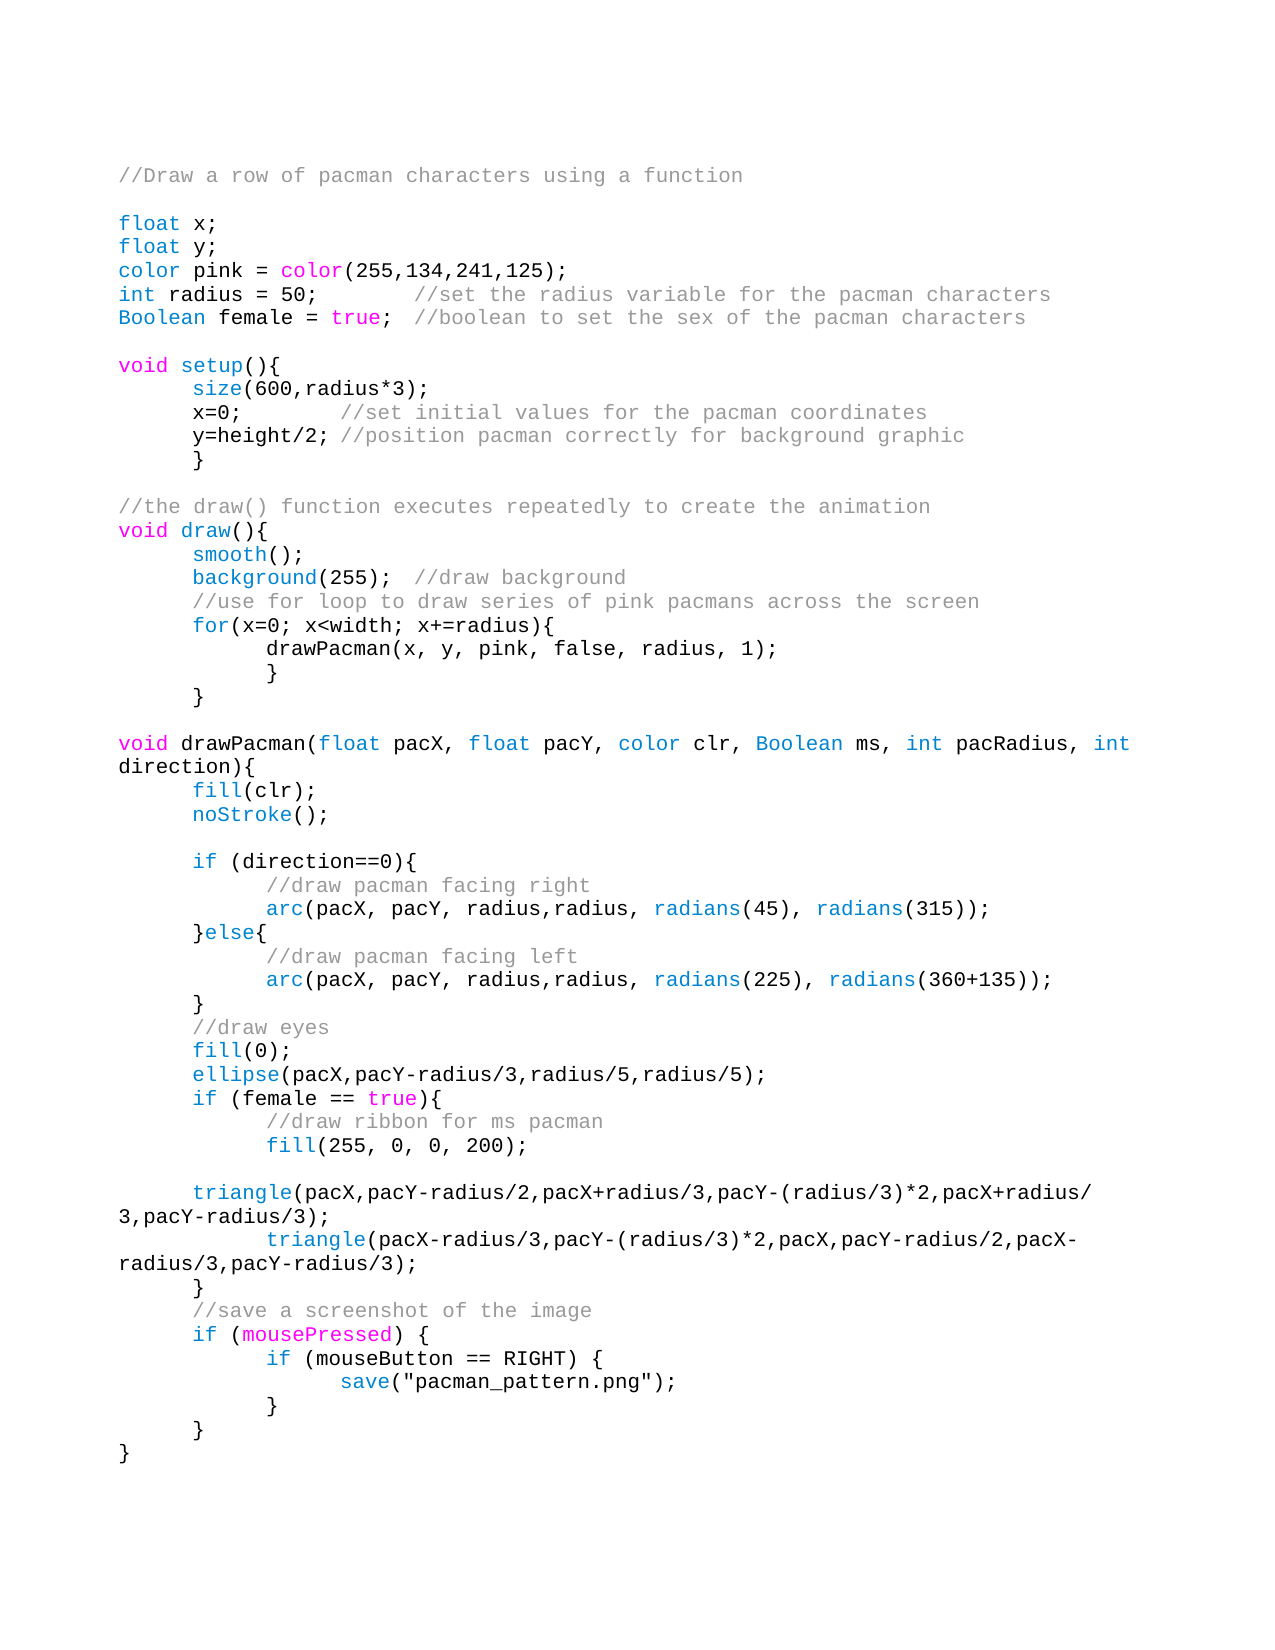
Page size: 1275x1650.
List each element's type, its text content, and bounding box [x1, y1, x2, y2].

text if (female == true){ [118, 1088, 1157, 1111]
text void setup(){ [118, 354, 1157, 378]
text triangle(pacX,pacY-radius/2,pacX+radius/3,pacY-(radius/3)*2,pacX+radius/3,pacY-radius/3); [118, 1158, 1157, 1229]
text } [118, 686, 1157, 709]
text drawPacman(x, y, pink, false, radius, 1); [118, 638, 1157, 662]
text for(x=0; x<width; x+=radius){ [118, 615, 1157, 638]
text if (direction==0){ [118, 851, 1157, 875]
text background(255); //draw background [118, 567, 1157, 591]
text //draw ribbon for ms pacman [118, 1111, 1157, 1135]
text } [118, 1277, 1157, 1300]
text int radius = 50; //set the radius variable for the pacman characters [118, 284, 1157, 307]
text fill(clr); [118, 780, 1157, 804]
text arc(pacX, pacY, radius,radius, radians(45), radians(315)); [118, 898, 1157, 922]
text } [118, 993, 1157, 1017]
text } [118, 1419, 1157, 1442]
text //Draw a row of pacman characters using a function [118, 165, 1157, 189]
text color pink = color(255,134,241,125); [118, 260, 1157, 284]
text if (mouseButton == RIGHT) { [118, 1348, 1157, 1371]
text Boolean female = true; //boolean to set the sex of the pacman characters [118, 307, 1157, 331]
text } [118, 662, 1157, 686]
text } [118, 449, 1157, 473]
text smooth(); [118, 544, 1157, 567]
text } [118, 1442, 1157, 1466]
text //draw eyes [118, 1017, 1157, 1040]
text void drawPacman(float pacX, float pacY, color clr, Boolean ms, int pacRadius, int direction){ [118, 733, 1157, 780]
text save("pacman_pattern.png"); [118, 1371, 1157, 1395]
text //the draw() function executes repeatedly to create the animation [118, 496, 1157, 520]
text }else{ [118, 922, 1157, 946]
text void draw(){ [118, 520, 1157, 544]
text fill(0); [118, 1040, 1157, 1064]
text x=0; //set initial values for the pacman coordinates [118, 402, 1157, 426]
text } [118, 1395, 1157, 1419]
text //draw pacman facing left [118, 946, 1157, 969]
text //draw pacman facing right [118, 875, 1157, 898]
text //use for loop to draw series of pink pacmans across the screen [118, 591, 1157, 615]
text fill(255, 0, 0, 200); [118, 1135, 1157, 1158]
text size(600,radius*3); [118, 378, 1157, 402]
text float x; [118, 213, 1157, 236]
text //save a screenshot of the image [118, 1300, 1157, 1324]
text arc(pacX, pacY, radius,radius, radians(225), radians(360+135)); [118, 969, 1157, 993]
text ellipse(pacX,pacY-radius/3,radius/5,radius/5); [118, 1064, 1157, 1088]
text y=height/2; //position pacman correctly for background graphic [118, 426, 1157, 449]
text if (mousePressed) { [118, 1324, 1157, 1348]
text noStroke(); [118, 804, 1157, 827]
text float y; [118, 236, 1157, 260]
text triangle(pacX-radius/3,pacY-(radius/3)*2,pacX,pacY-radius/2,pacX-radius/3,pacY-radius/3); [118, 1229, 1157, 1277]
